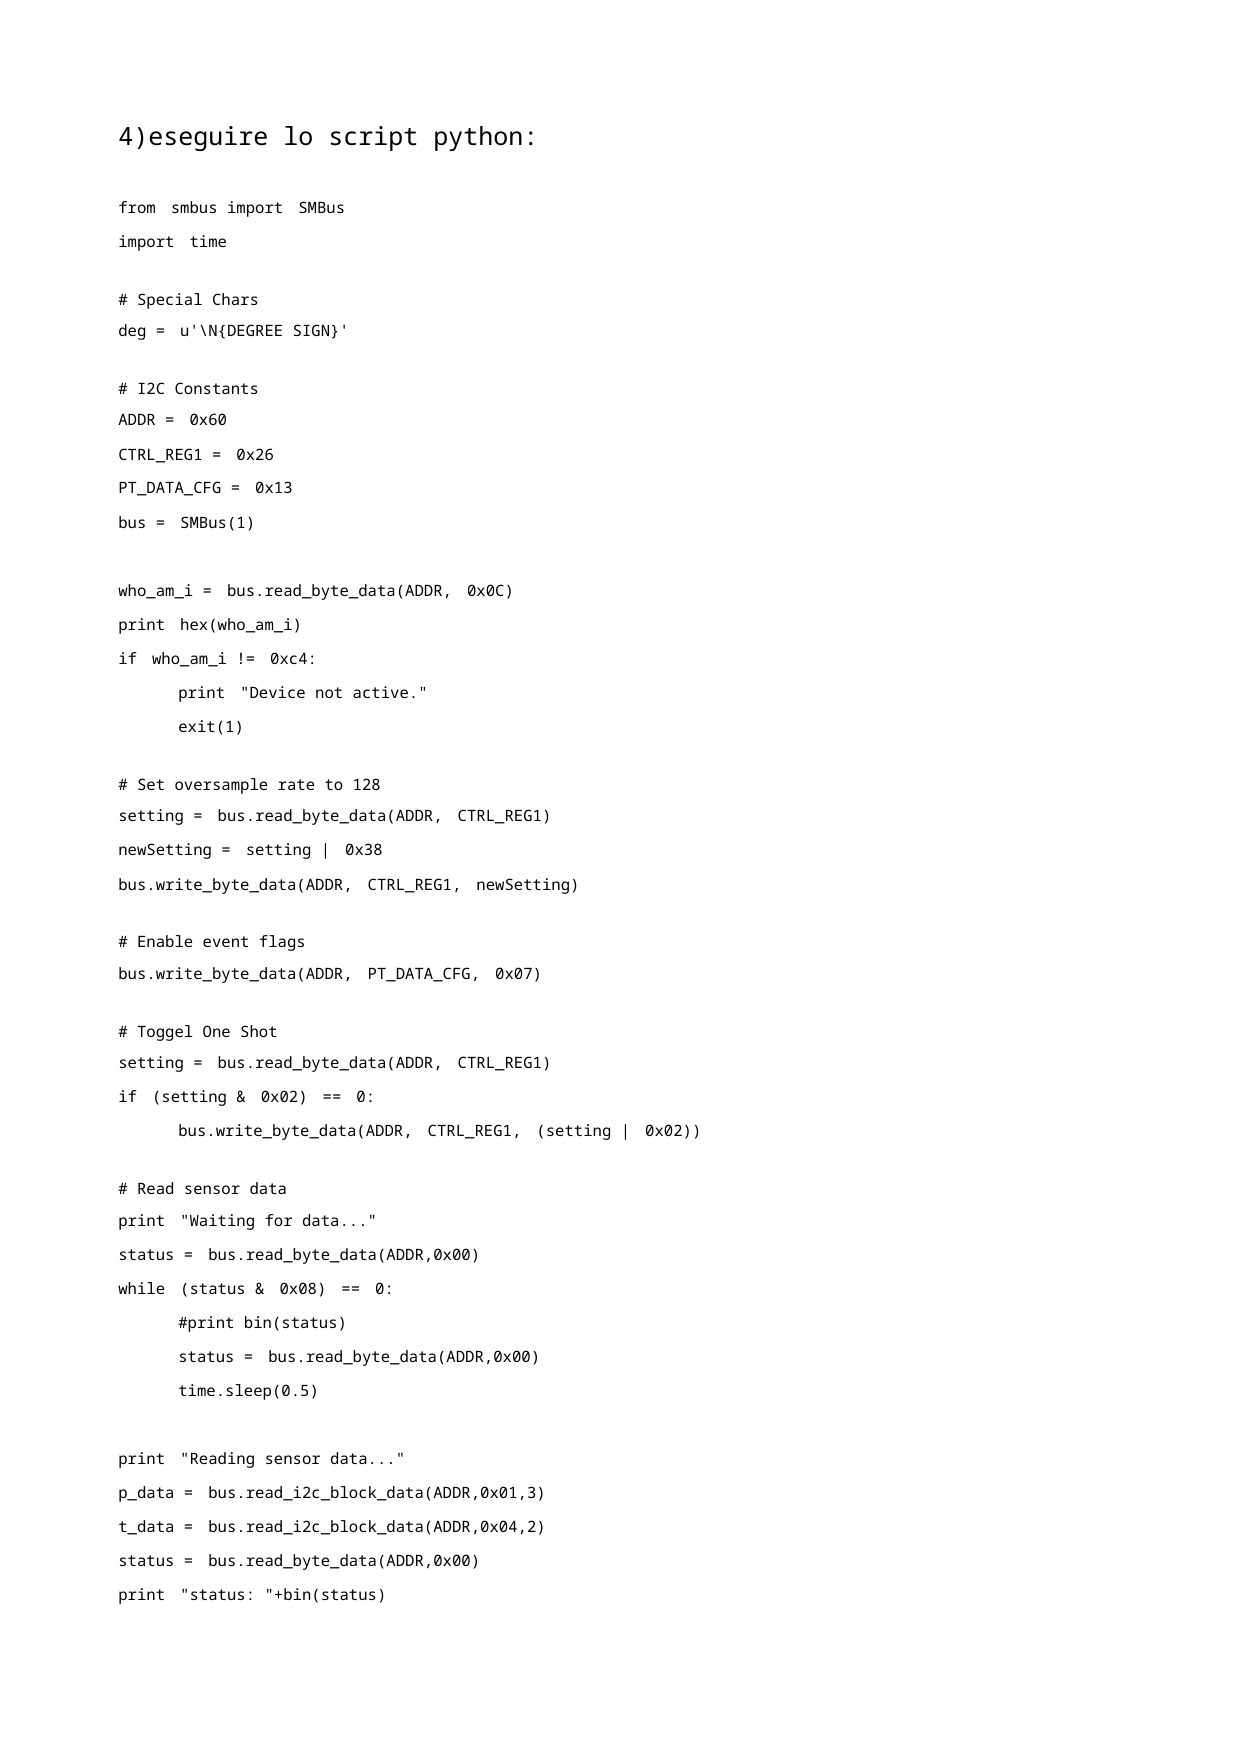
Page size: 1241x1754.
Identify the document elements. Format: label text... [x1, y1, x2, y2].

text from smbus import SMBus import time # Special Chars deg = u'\N{DEGREE SIGN}' # I2C Constants ADDR = 0x60 CTRL_REG1 = 0x26 PT_DATA_CFG = 0x13 bus = SMBus(1) who_am_i = bus.read_byte_data(ADDR, 0x0C) print hex(who_am_i) if who_am_i != 0xc4: print "Device not active." exit(1) # Set oversample rate to 128 setting = bus.read_byte_data(ADDR, CTRL_REG1) newSetting = setting | 0x38 bus.write_byte_data(ADDR, CTRL_REG1, newSetting) # Enable event flags bus.write_byte_data(ADDR, PT_DATA_CFG, 0x07) # Toggel One Shot setting = bus.read_byte_data(ADDR, CTRL_REG1) if (setting & 0x02) == 0: bus.write_byte_data(ADDR, CTRL_REG1, (setting | 0x02)) # Read sensor data print "Waiting for data..." status = bus.read_byte_data(ADDR,0x00) while (status & 0x08) == 0: #print bin(status) status = bus.read_byte_data(ADDR,0x00) time.sleep(0.5) print "Reading sensor data..." p_data = bus.read_i2c_block_data(ADDR,0x01,3) t_data = bus.read_i2c_block_data(ADDR,0x04,2) status = bus.read_byte_data(ADDR,0x00) print "status: "+bin(status) [118, 186, 1122, 1608]
text 4)eseguire lo script python: [118, 118, 1122, 152]
